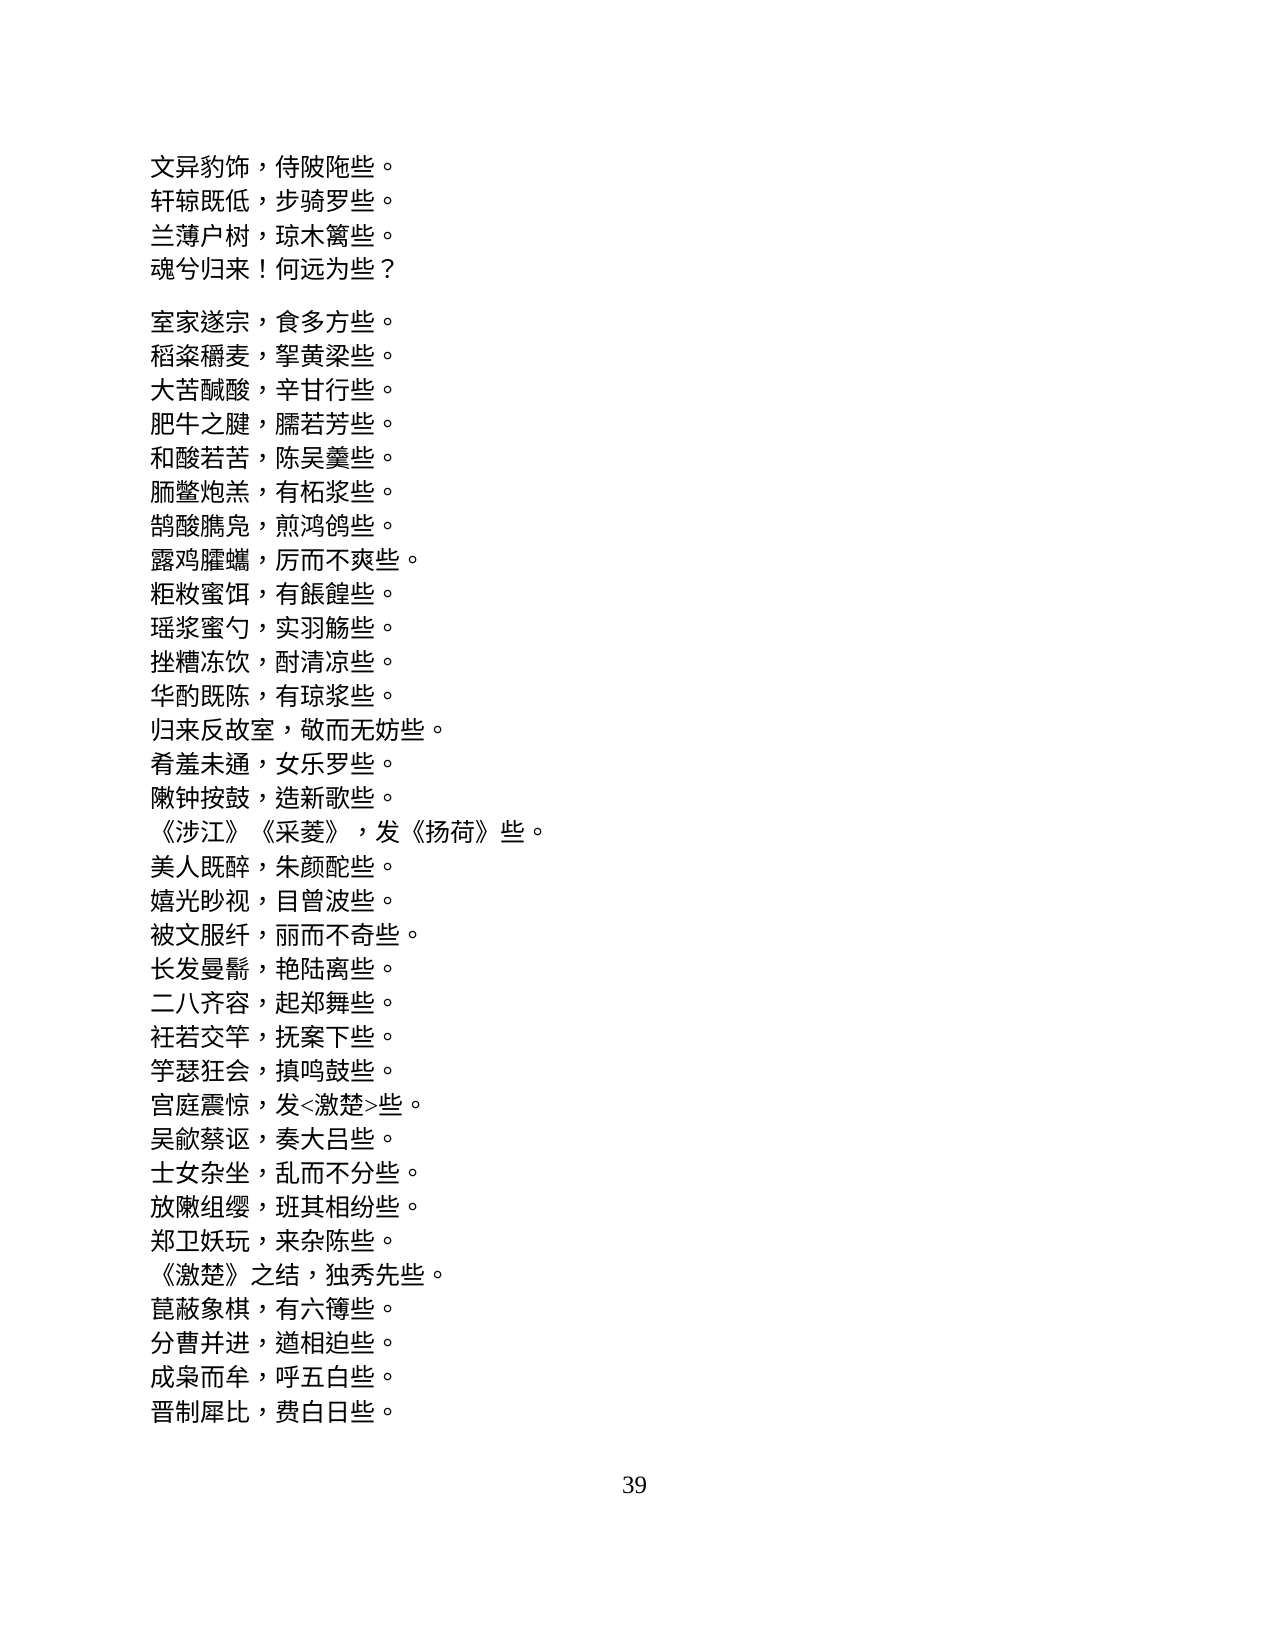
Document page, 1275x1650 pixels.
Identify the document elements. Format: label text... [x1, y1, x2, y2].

text 室家遂宗，食多方些。 稻粢穱麦，挐黄梁些。 大苦醎酸，辛甘行些。 肥牛之腱，臑若芳些。 和酸若苦，陈吴羹些。 胹鳖炮羔，有柘浆些。 鹄酸臇凫，煎鸿鸧些。 露鸡臛蠵，厉而不爽些。 粔籹蜜饵，有餦餭些。 瑶浆蜜勺，实羽觞些。 挫糟冻饮，酎清凉些。 华酌既陈，有琼浆些。 归来反故室，敬而无妨些。 肴羞未通，女乐罗些。 敶钟按鼓，造新歌些。 《涉江》《采菱》，发《扬荷》些。 美人既醉，朱颜酡些。 嬉光眇视，目曾波些。 被文服纤，丽而不奇些。 长发曼鬋，艳陆离些。 二八齐容，起郑舞些。 衽若交竿，抚案下些。 竽瑟狂会，搷鸣鼓些。 宫庭震惊，发<激楚>些。 吴歈蔡讴，奏大吕些。 士女杂坐，乱而不分些。 放敶组缨，班其相纷些。 郑卫妖玩，来杂陈些。 《激楚》之结，独秀先些。 菎蔽象棋，有六簙些。 分曹并进，遒相迫些。 成枭而牟，呼五白些。 晋制犀比，费白日些。 [150, 304, 1125, 1428]
text 文异豹饰，侍陂陁些。 轩辌既低，步骑罗些。 兰薄户树，琼木篱些。 魂兮归来！何远为些？ [150, 150, 1125, 286]
